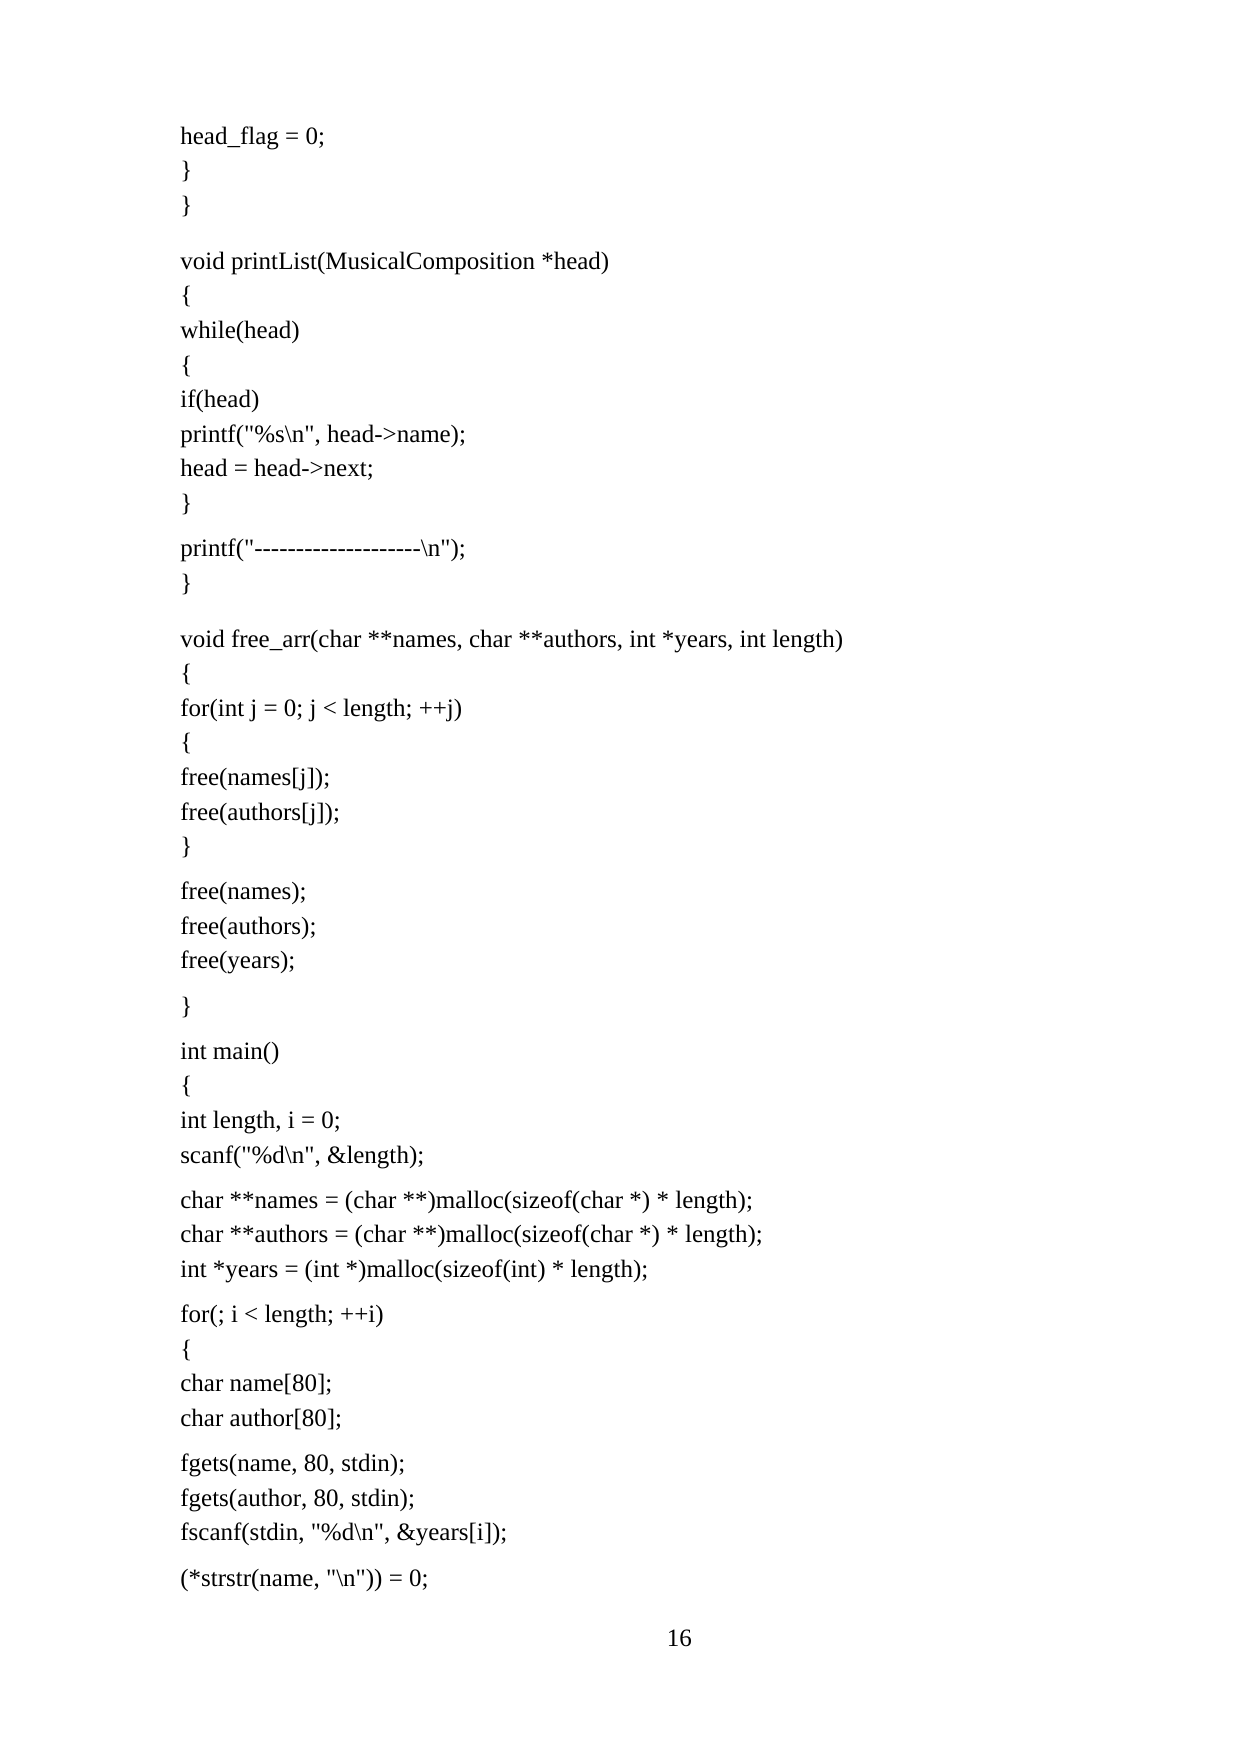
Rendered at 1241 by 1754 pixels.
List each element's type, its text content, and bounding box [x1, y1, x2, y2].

table_header { [177, 655, 207, 690]
table_header while(head) [177, 312, 312, 347]
table_header printf("%s\n", head->name); [177, 416, 476, 451]
table_header } [177, 565, 207, 599]
table_header free(names[j]); [177, 759, 340, 794]
table_header { [177, 1068, 207, 1102]
table_header free(authors); [177, 908, 327, 943]
table_header int *years = (int *)malloc(sizeof(int) * length); [177, 1251, 654, 1286]
table_header } [177, 485, 207, 520]
table_header for(int j = 0; j < length; ++j) [177, 690, 469, 724]
table_header [177, 1286, 195, 1296]
table_header } [177, 187, 207, 222]
table_header } [177, 988, 207, 1022]
table_header head_flag = 0; [177, 118, 337, 153]
table_header { [177, 347, 207, 381]
table_header [177, 600, 195, 610]
table_header head = head->next; [177, 451, 385, 485]
table_header if(head) [177, 381, 271, 416]
table_header free(authors[j]); [177, 794, 349, 828]
table_header (*strstr(name, "\n")) = 0; [177, 1560, 440, 1594]
table_header } [177, 828, 213, 863]
table_header char **authors = (char **)malloc(sizeof(char *) * length); [177, 1217, 769, 1251]
table_header fgets(name, 80, stdin); [177, 1445, 416, 1480]
table_header int length, i = 0; [177, 1102, 352, 1137]
table_header for(; i < length; ++i) [177, 1296, 393, 1331]
table_header char name[80]; [177, 1366, 344, 1400]
table_header void free_arr(char **names, char **authors, int *years, int length) [177, 621, 848, 655]
table_header [177, 1435, 195, 1445]
table_header { [177, 278, 213, 312]
table_header fgets(author, 80, stdin); [177, 1480, 425, 1514]
table_header int main() [177, 1033, 291, 1068]
table_header free(names); [177, 874, 318, 908]
table_header char **names = (char **)malloc(sizeof(char *) * length); [177, 1182, 760, 1217]
table_header scanf("%d\n", &length); [177, 1137, 436, 1171]
table_header free(years); [177, 943, 307, 977]
table_header [177, 222, 195, 232]
table_header printf("--------------------\n"); [177, 530, 477, 565]
table_header [177, 233, 195, 243]
table_header [177, 1549, 195, 1560]
table_header [177, 1171, 195, 1182]
table_header [177, 863, 195, 873]
table_header [177, 610, 195, 621]
table_header [177, 977, 195, 988]
table_header char author[80]; [177, 1400, 353, 1435]
table_header } [177, 153, 207, 187]
table_header [177, 1023, 195, 1033]
table_header void printList(MusicalComposition *head) [177, 243, 619, 278]
table_header { [177, 1331, 207, 1366]
table_header { [177, 725, 207, 759]
table_header [177, 520, 195, 530]
table_header fscanf(stdin, "%d\n", &years[i]); [177, 1515, 516, 1549]
